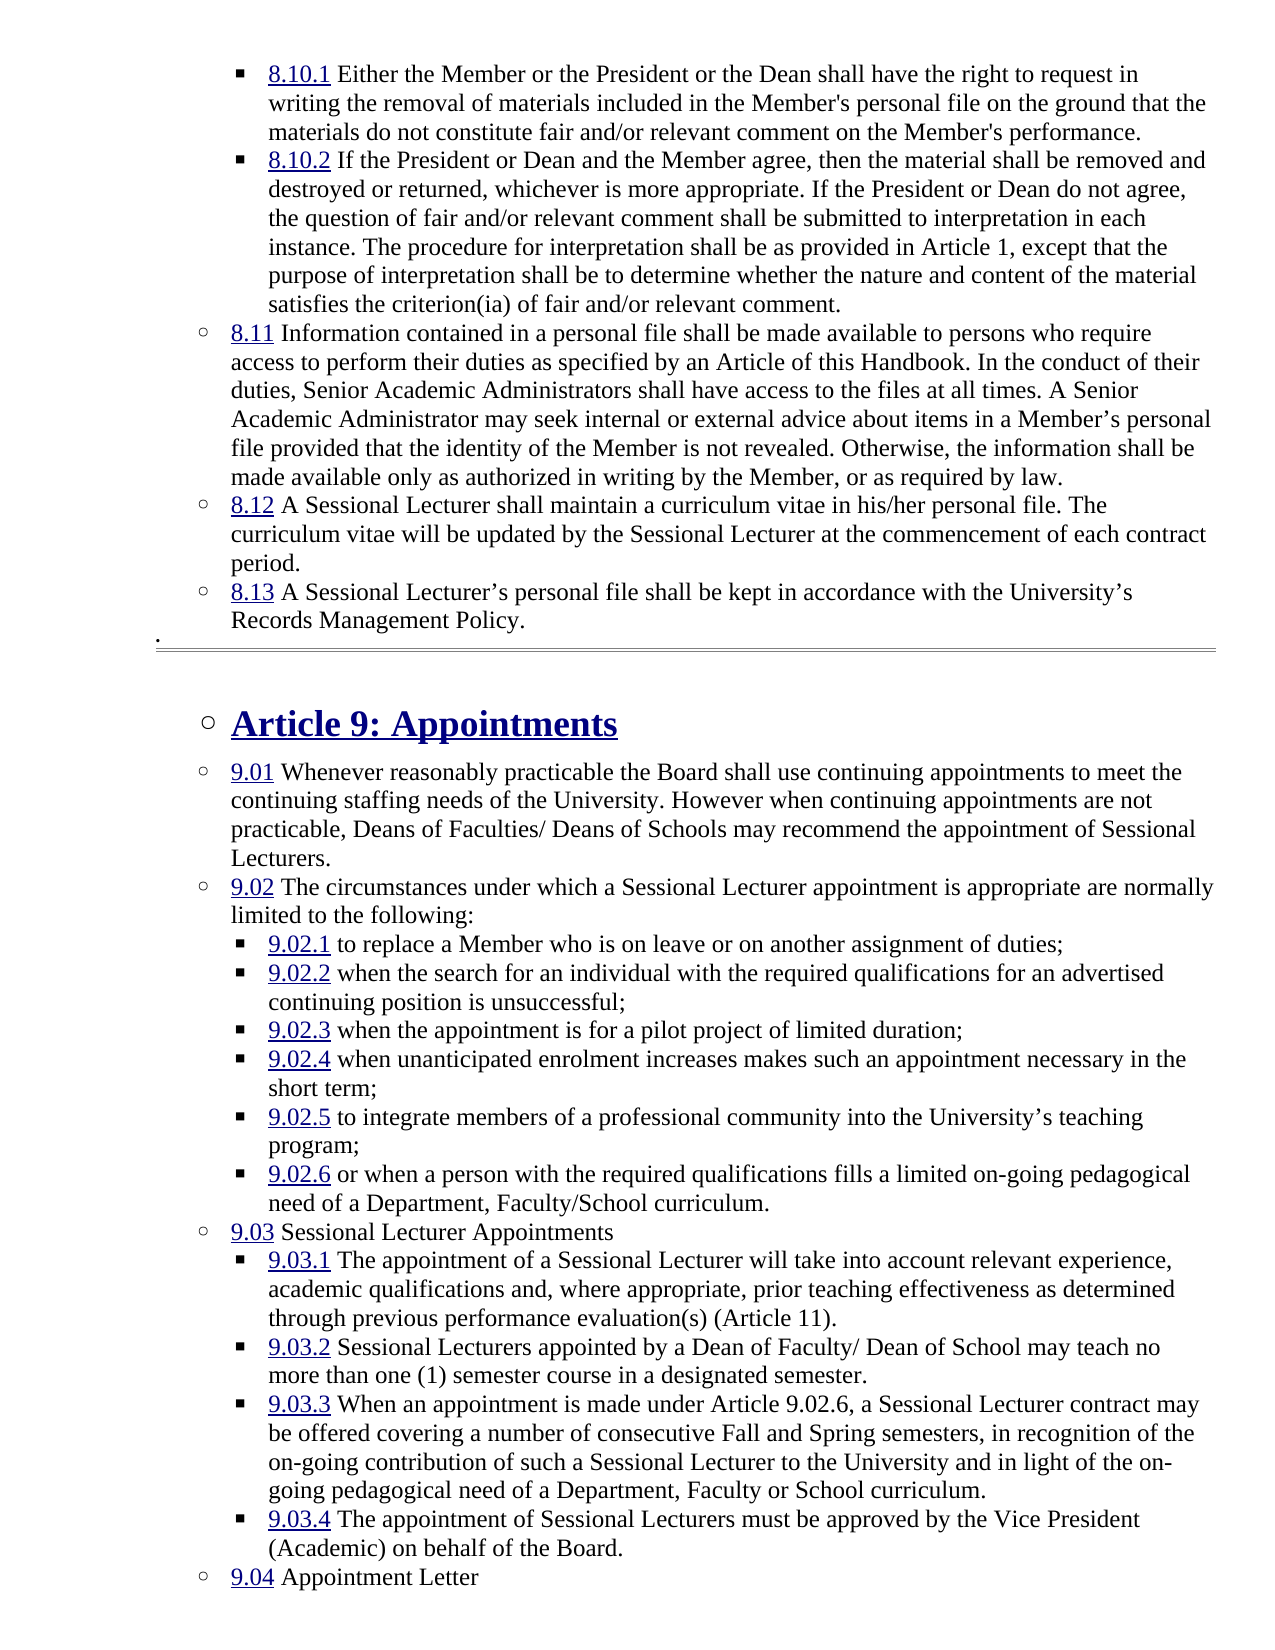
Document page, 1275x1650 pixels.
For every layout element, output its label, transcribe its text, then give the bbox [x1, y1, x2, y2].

list 8.11 Information contained in a personal file shall be made available to persons who require access to perform their duties as specified by an Article of this Handbook. In the conduct of their duties, Senior Academic Administrators shall have access to the files at all times. A Senior Academic Administrator may seek internal or external advice about items in a Member’s personal file provided that the identity of the Member is not revealed. Otherwise, the information shall be made available only as authorized in writing by the Member, or as required by law. [193, 318, 1216, 490]
list 9.02.4 when unanticipated enrolment increases makes such an appointment necessary in the short term; [231, 1044, 1216, 1102]
list 9.02 The circumstances under which a Sessional Lecturer appointment is appropriate are normally limited to the following: [193, 872, 1216, 929]
list 9.02.1 to replace a Member who is on leave or on another assignment of duties; [231, 929, 1216, 958]
list 9.03.3 When an appointment is made under Article 9.02.6, a Sessional Lecturer contract may be offered covering a number of consecutive Fall and Spring semesters, in recognition of the on-going contribution of such a Sessional Lecturer to the University and in light of the on-going pedagogical need of a Department, Faculty or School curriculum. [231, 1389, 1216, 1504]
list 9.02.6 or when a person with the required qualifications fills a limited on-going pedagogical need of a Department, Faculty/School curriculum. [231, 1159, 1216, 1217]
list 9.03 Sessional Lecturer Appointments [193, 1217, 1216, 1245]
list 9.04 Appointment Letter [193, 1562, 1216, 1590]
list 9.03.4 The appointment of Sessional Lecturers must be approved by the Vice President (Academic) on behalf of the Board. [231, 1504, 1216, 1562]
list 9.02.2 when the search for an individual with the required qualifications for an advertised continuing position is unsuccessful; [231, 958, 1216, 1015]
list 9.02.5 to integrate members of a professional community into the University’s teaching program; [231, 1102, 1216, 1159]
list 9.03.1 The appointment of a Sessional Lecturer will take into account relevant experience, academic qualifications and, where appropriate, prior teaching effectiveness as determined through previous performance evaluation(s) (Article 11). [231, 1245, 1216, 1332]
list 8.13 A Sessional Lecturer’s personal file shall be kept in accordance with the University’s Records Management Policy. [193, 577, 1216, 634]
subtitle Article 9: Appointments [193, 701, 1216, 744]
list 8.10.1 Either the Member or the President or the Dean shall have the right to request in writing the removal of materials included in the Member's personal file on the ground that the materials do not constitute fair and/or relevant comment on the Member's performance. [231, 59, 1216, 145]
list 9.03.2 Sessional Lecturers appointed by a Dean of Faculty/ Dean of School may teach no more than one (1) semester course in a designated semester. [231, 1332, 1216, 1389]
list 8.12 A Sessional Lecturer shall maintain a curriculum vitae in his/her personal file. The curriculum vitae will be updated by the Sessional Lecturer at the commencement of each contract period. [193, 490, 1216, 577]
list 9.02.3 when the appointment is for a pilot project of limited duration; [231, 1015, 1216, 1044]
list 9.01 Whenever reasonably practicable the Board shall use continuing appointments to meet the continuing staffing needs of the University. However when continuing appointments are not practicable, Deans of Faculties/ Deans of Schools may recommend the appointment of Sessional Lecturers. [193, 757, 1216, 872]
list 8.10.2 If the President or Dean and the Member agree, then the material shall be removed and destroyed or returned, whichever is more appropriate. If the President or Dean do not agree, the question of fair and/or relevant comment shall be submitted to interpretation in each instance. The procedure for interpretation shall be as provided in Article 1, except that the purpose of interpretation shall be to determine whether the nature and content of the material satisfies the criterion(ia) of fair and/or relevant comment. [231, 145, 1216, 318]
